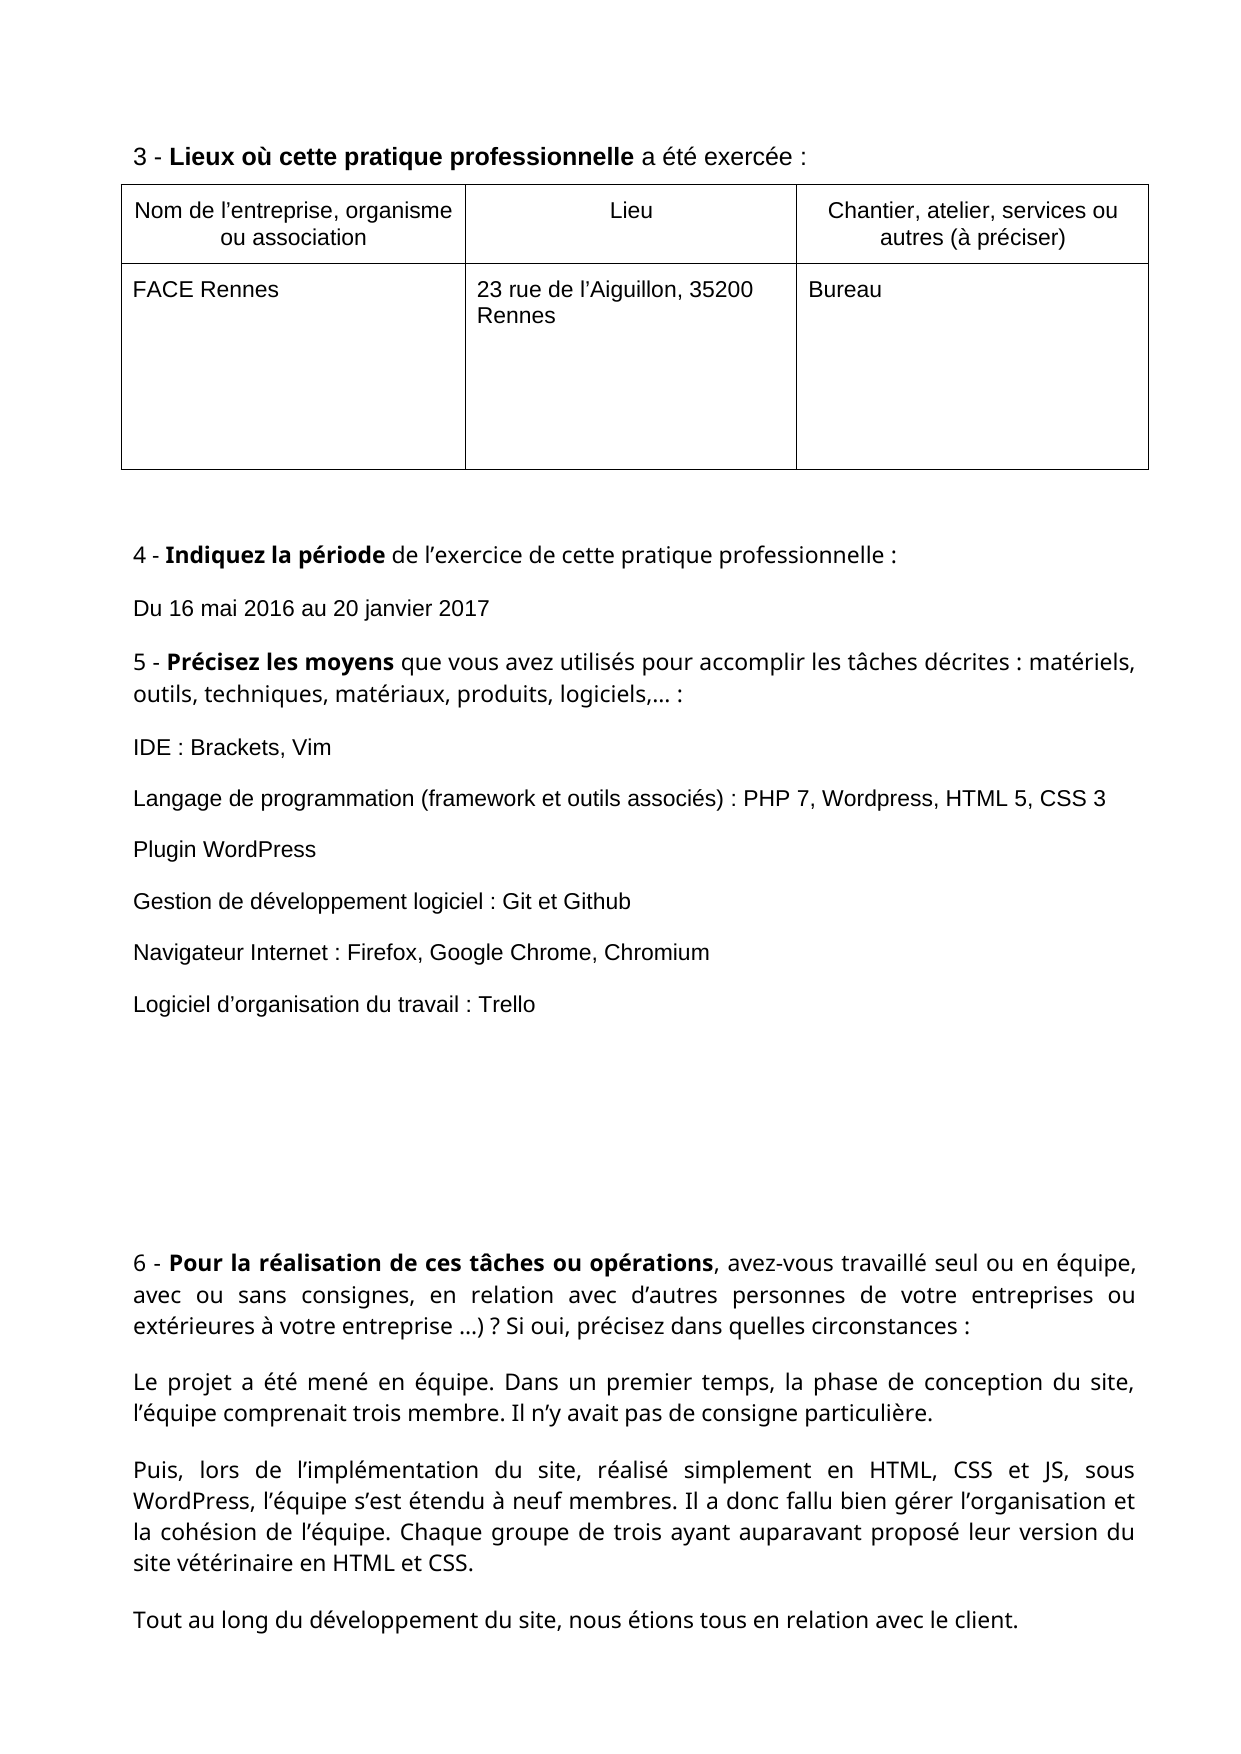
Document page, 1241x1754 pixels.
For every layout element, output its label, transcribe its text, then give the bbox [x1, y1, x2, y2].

table_cell 23 rue de l’Aiguillon, 35200 Rennes [466, 264, 796, 469]
text Gestion de développement logiciel : Git et Github [133, 888, 1137, 914]
text 4 - Indiquez la période de l’exercice de cette pratique professionnelle : [133, 539, 1137, 570]
text 3 - Lieux où cette pratique professionnelle a été exercée : [133, 142, 1137, 171]
text Tout au long du développement du site, nous étions tous en relation avec le client. [133, 1603, 1137, 1635]
table_header Nom de l’entreprise, organisme ou association [122, 185, 465, 262]
table_cell FACE Rennes [122, 264, 465, 469]
text Navigateur Internet : Firefox, Google Chrome, Chromium [133, 939, 1137, 966]
text IDE : Brackets, Vim [133, 734, 1137, 760]
text Puis, lors de l’implémentation du site, réalisé simplement en HTML, CSS et JS, sous WordPress, l’équipe s’est étendu à neuf membres. Il a donc fallu bien gérer l’organisation et la cohésion de l’équipe. Chaque groupe de trois ayant auparavant proposé leur version du site vétérinaire en HTML et CSS. [133, 1453, 1137, 1578]
table_header Lieu [466, 185, 796, 262]
text Le projet a été mené en équipe. Dans un premier temps, la phase de conception du site, l’équipe comprenait trois membre. Il n’y avait pas de consigne particulière. [133, 1366, 1137, 1428]
table_cell Bureau [797, 264, 1148, 469]
text 5 - Précisez les moyens que vous avez utilisés pour accomplir les tâches décrites : matériels, outils, techniques, matériaux, produits, logiciels,… : [133, 646, 1137, 709]
text Logiciel d’organisation du travail : Trello [133, 991, 1137, 1017]
text Langage de programmation (framework et outils associés) : PHP 7, Wordpress, HTML 5, CSS 3 [133, 785, 1137, 811]
text Plugin WordPress [133, 836, 1137, 863]
text Du 16 mai 2016 au 20 janvier 2017 [133, 595, 1137, 621]
table_header Chantier, atelier, services ou autres (à préciser) [797, 185, 1148, 262]
text 6 - Pour la réalisation de ces tâches ou opérations, avez-vous travaillé seul ou en équipe, avec ou sans consignes, en relation avec d’autres personnes de votre entreprises ou extérieures à votre entreprise …) ? Si oui, précisez dans quelles circonstances : [133, 1247, 1137, 1341]
